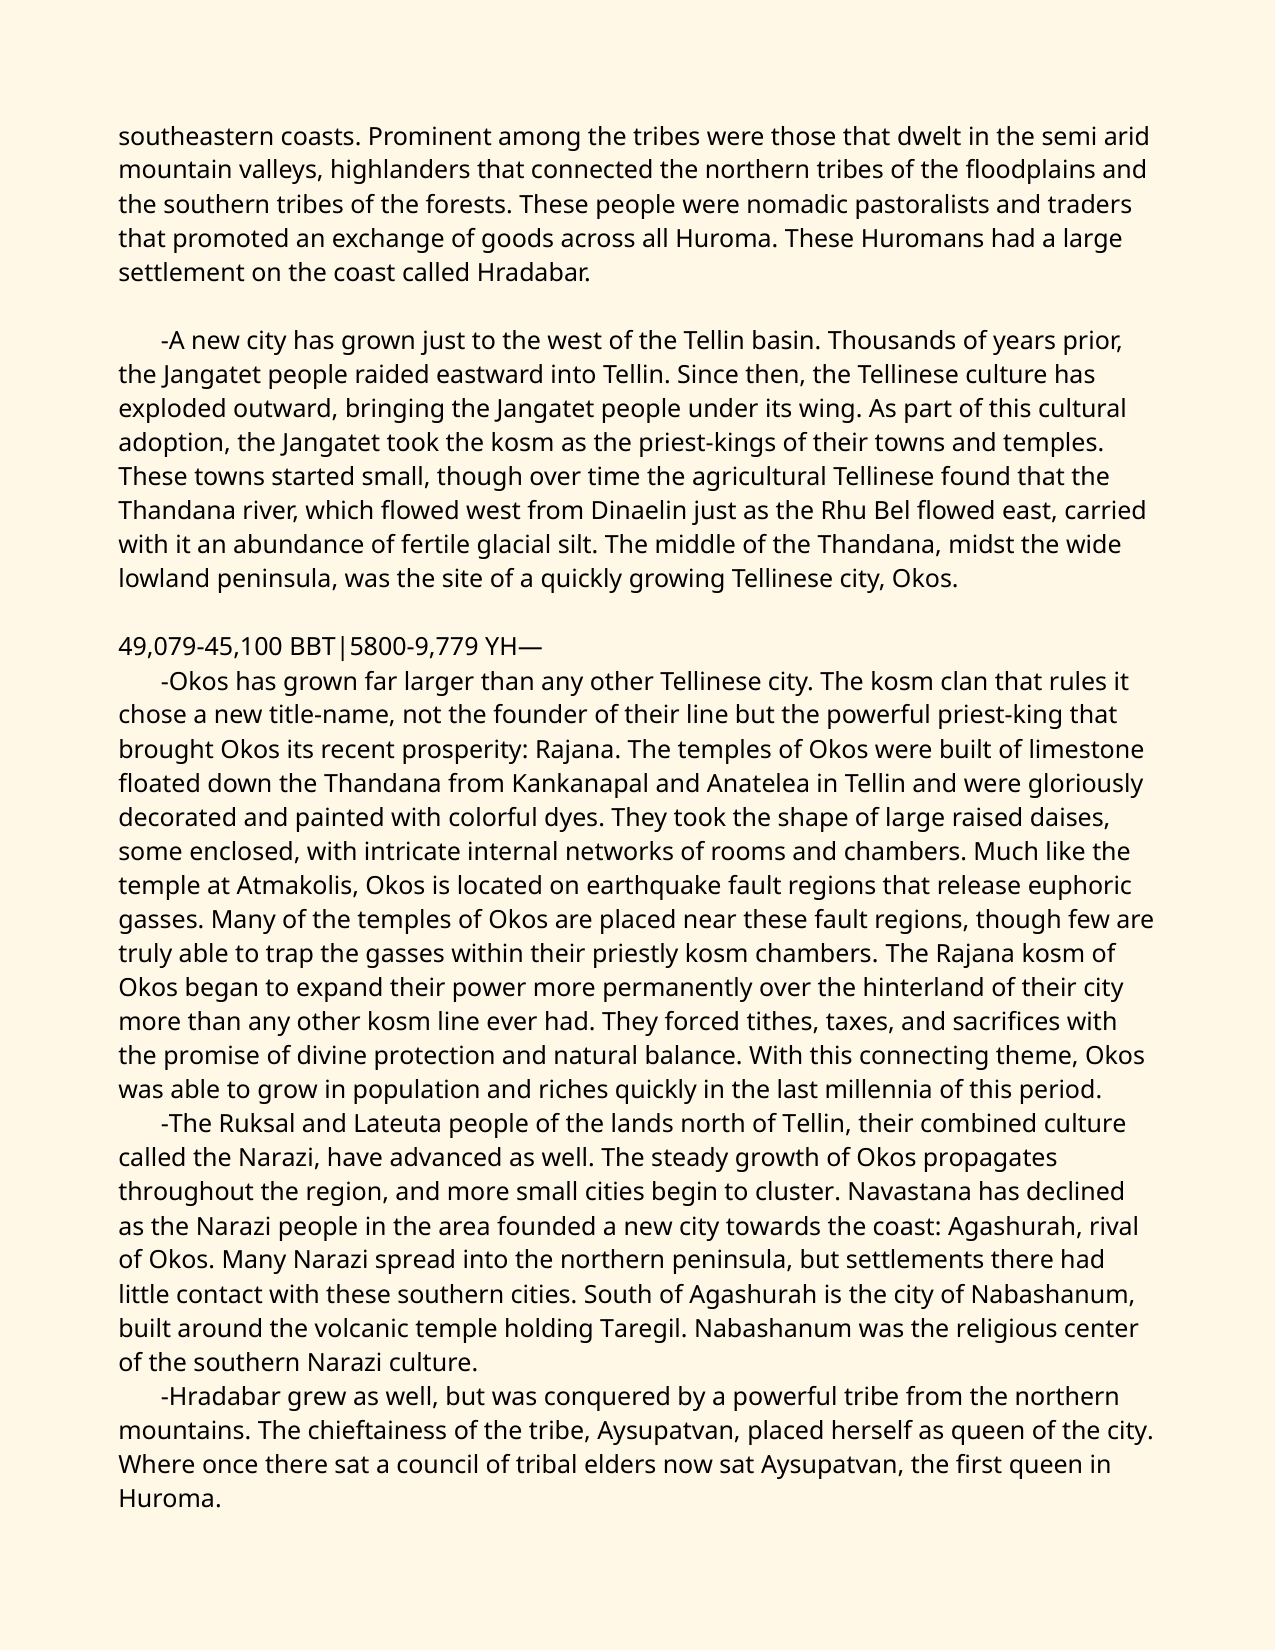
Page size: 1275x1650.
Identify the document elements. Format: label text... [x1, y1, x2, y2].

text -Hradabar grew as well, but was conquered by a powerful tribe from the northern mountains. The chieftainess of the tribe, Aysupatvan, placed herself as queen of the city. Where once there sat a council of tribal elders now sat Aysupatvan, the first queen in Huroma. [118, 1378, 1157, 1515]
text -Okos has grown far larger than any other Tellinese city. The kosm clan that rules it chose a new title-name, not the founder of their line but the powerful priest-king that brought Okos its recent prosperity: Rajana. The temples of Okos were built of limestone floated down the Thandana from Kankanapal and Anatelea in Tellin and were gloriously decorated and painted with colorful dyes. They took the shape of large raised daises, some enclosed, with intricate internal networks of rooms and chambers. Much like the temple at Atmakolis, Okos is located on earthquake fault regions that release euphoric gasses. Many of the temples of Okos are placed near these fault regions, though few are truly able to trap the gasses within their priestly kosm chambers. The Rajana kosm of Okos began to expand their power more permanently over the hinterland of their city more than any other kosm line ever had. They forced tithes, taxes, and sacrifices with the promise of divine protection and natural balance. With this connecting theme, Okos was able to grow in population and riches quickly in the last millennia of this period. [118, 663, 1157, 1106]
text southeastern coasts. Prominent among the tribes were those that dwelt in the semi arid mountain valleys, highlanders that connected the northern tribes of the floodplains and the southern tribes of the forests. These people were nomadic pastoralists and traders that promoted an exchange of goods across all Huroma. These Huromans had a large settlement on the coast called Hradabar. [118, 118, 1157, 288]
text -A new city has grown just to the west of the Tellin basin. Thousands of years prior, the Jangatet people raided eastward into Tellin. Since then, the Tellinese culture has exploded outward, bringing the Jangatet people under its wing. As part of this cultural adoption, the Jangatet took the kosm as the priest-kings of their towns and temples. These towns started small, though over time the agricultural Tellinese found that the Thandana river, which flowed west from Dinaelin just as the Rhu Bel flowed east, carried with it an abundance of fertile glacial silt. The middle of the Thandana, midst the wide lowland peninsula, was the site of a quickly growing Tellinese city, Okos. [118, 322, 1157, 595]
text 49,079-45,100 BBT|5800-9,779 YH— [118, 629, 1157, 663]
text -The Ruksal and Lateuta people of the lands north of Tellin, their combined culture called the Narazi, have advanced as well. The steady growth of Okos propagates throughout the region, and more small cities begin to cluster. Navastana has declined as the Narazi people in the area founded a new city towards the coast: Agashurah, rival of Okos. Many Narazi spread into the northern peninsula, but settlements there had little contact with these southern cities. South of Agashurah is the city of Nabashanum, built around the volcanic temple holding Taregil. Nabashanum was the religious center of the southern Narazi culture. [118, 1106, 1157, 1378]
